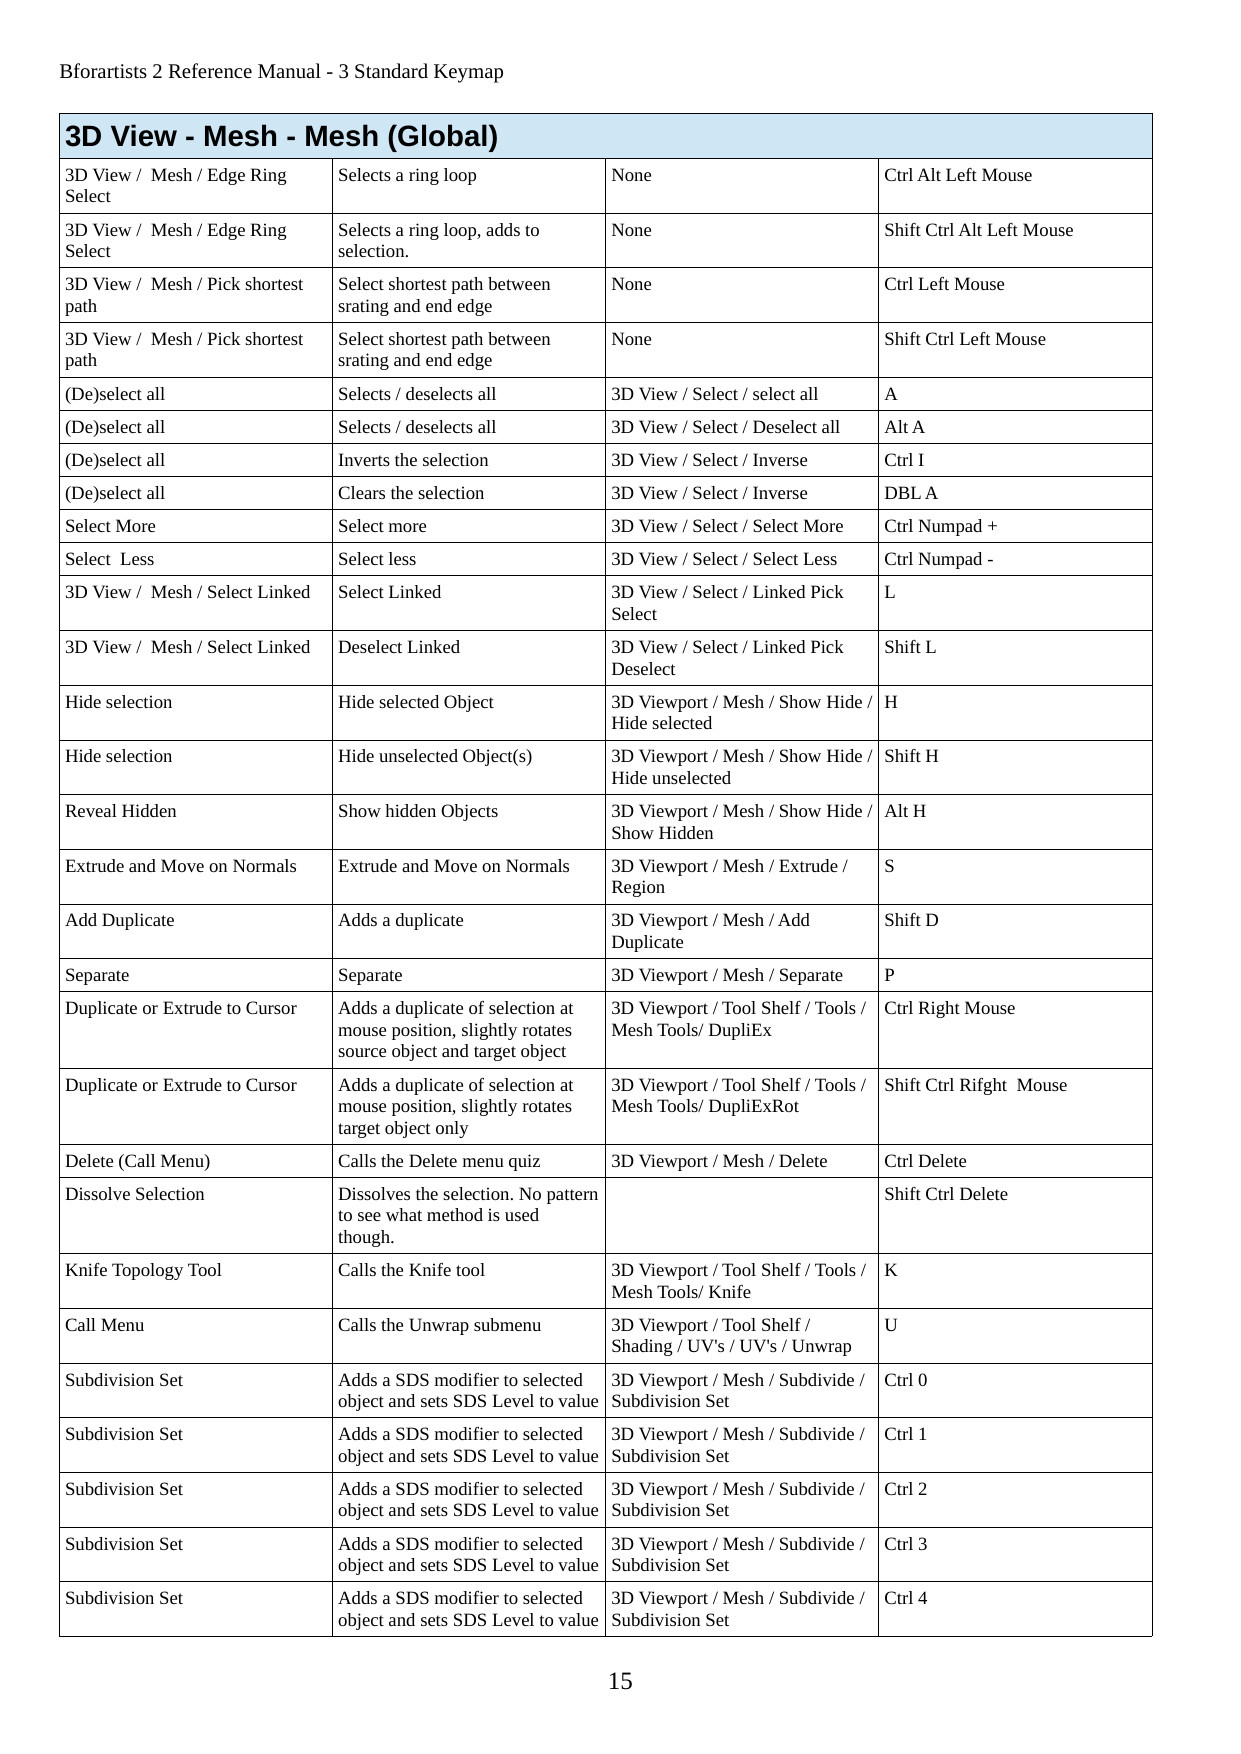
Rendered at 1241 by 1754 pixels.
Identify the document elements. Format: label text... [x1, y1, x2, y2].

table_cell Subdivision Set [60, 1473, 332, 1527]
table_cell 3D Viewport / Mesh / Show Hide / Show Hidden [606, 795, 878, 849]
table_cell Adds a duplicate of selection at mouse position, slightly rotates target object only [333, 1069, 605, 1144]
table_cell Hide unselected Object(s) [333, 741, 605, 794]
table_cell 3D View / Select / select all [606, 378, 878, 410]
table_cell Subdivision Set [60, 1418, 332, 1472]
table_cell Shift Ctrl Rifght Mouse [879, 1069, 1152, 1144]
table_header 3D View - Mesh - Mesh (Global) [60, 114, 1152, 158]
table_cell 3D Viewport / Mesh / Show Hide / Hide selected [606, 686, 878, 739]
table_cell Extrude and Move on Normals [60, 850, 332, 903]
table_cell U [879, 1309, 1152, 1363]
table_cell (De)select all [60, 477, 332, 509]
table_cell (De)select all [60, 444, 332, 476]
table_cell None [606, 214, 878, 267]
table_cell 3D Viewport / Mesh / Subdivide / Subdivision Set [606, 1582, 878, 1636]
table_cell 3D View / Mesh / Select Linked [60, 631, 332, 685]
table_cell 3D View / Mesh / Edge Ring Select [60, 159, 332, 213]
table_cell P [879, 959, 1152, 991]
table_cell Shift Ctrl Left Mouse [879, 323, 1152, 377]
table_cell Adds a duplicate of selection at mouse position, slightly rotates source object and target object [333, 992, 605, 1068]
table_cell Ctrl Numpad + [879, 510, 1152, 542]
table_cell Selects / deselects all [333, 411, 605, 443]
table_cell Ctrl Right Mouse [879, 992, 1152, 1068]
table_cell None [606, 159, 878, 213]
table_cell Calls the Delete menu quiz [333, 1145, 605, 1177]
table_cell Clears the selection [333, 477, 605, 509]
table_cell Subdivision Set [60, 1364, 332, 1417]
table_cell Delete (Call Menu) [60, 1145, 332, 1177]
table_cell Adds a SDS modifier to selected object and sets SDS Level to value [333, 1528, 605, 1581]
table_cell 3D View / Mesh / Select Linked [60, 576, 332, 630]
table_cell Select more [333, 510, 605, 542]
table_cell Ctrl 3 [879, 1528, 1152, 1581]
table_cell 3D View / Mesh / Pick shortest path [60, 268, 332, 322]
table_cell Hide selected Object [333, 686, 605, 739]
table_cell Separate [60, 959, 332, 991]
table_cell 3D View / Select / Linked Pick Select [606, 576, 878, 630]
table_cell Knife Topology Tool [60, 1254, 332, 1308]
table_cell A [879, 378, 1152, 410]
table_cell Ctrl 0 [879, 1364, 1152, 1417]
table_cell 3D View / Select / Inverse [606, 477, 878, 509]
table_cell 3D View / Select / Deselect all [606, 411, 878, 443]
table_cell Hide selection [60, 686, 332, 739]
table_cell (De)select all [60, 411, 332, 443]
table_cell Shift Ctrl Delete [879, 1178, 1152, 1253]
table_cell K [879, 1254, 1152, 1308]
table_cell Selects a ring loop, adds to selection. [333, 214, 605, 267]
table_cell L [879, 576, 1152, 630]
table_cell 3D Viewport / Mesh / Delete [606, 1145, 878, 1177]
table_cell 3D View / Mesh / Edge Ring Select [60, 214, 332, 267]
table_cell 3D View / Mesh / Pick shortest path [60, 323, 332, 377]
table_cell Subdivision Set [60, 1528, 332, 1581]
table_cell 3D Viewport / Mesh / Subdivide / Subdivision Set [606, 1528, 878, 1581]
table_cell (De)select all [60, 378, 332, 410]
table_cell Select less [333, 543, 605, 575]
table_cell Select More [60, 510, 332, 542]
table_cell Adds a SDS modifier to selected object and sets SDS Level to value [333, 1418, 605, 1472]
table_cell None [606, 323, 878, 377]
table_cell DBL A [879, 477, 1152, 509]
table_cell Ctrl Left Mouse [879, 268, 1152, 322]
table_cell Ctrl Numpad - [879, 543, 1152, 575]
table_cell Ctrl Alt Left Mouse [879, 159, 1152, 213]
table_cell Ctrl Delete [879, 1145, 1152, 1177]
table_cell Show hidden Objects [333, 795, 605, 849]
table_cell H [879, 686, 1152, 739]
table_cell Dissolves the selection. No pattern to see what method is used though. [333, 1178, 605, 1253]
table_cell Adds a SDS modifier to selected object and sets SDS Level to value [333, 1582, 605, 1636]
table_cell 3D Viewport / Mesh / Show Hide / Hide unselected [606, 741, 878, 794]
table_cell Alt A [879, 411, 1152, 443]
table_cell 3D Viewport / Mesh / Separate [606, 959, 878, 991]
table_cell [606, 1178, 878, 1253]
table_cell 3D View / Select / Select Less [606, 543, 878, 575]
table_cell Deselect Linked [333, 631, 605, 685]
table_cell Shift D [879, 905, 1152, 958]
table_cell 3D Viewport / Mesh / Subdivide / Subdivision Set [606, 1418, 878, 1472]
table_cell 3D Viewport / Mesh / Extrude / Region [606, 850, 878, 903]
table_cell Select Less [60, 543, 332, 575]
table_cell Inverts the selection [333, 444, 605, 476]
table_cell Selects / deselects all [333, 378, 605, 410]
table_cell Calls the Unwrap submenu [333, 1309, 605, 1363]
table_cell Selects a ring loop [333, 159, 605, 213]
table_cell Subdivision Set [60, 1582, 332, 1636]
table_cell Duplicate or Extrude to Cursor [60, 1069, 332, 1144]
table_cell None [606, 268, 878, 322]
table_cell Hide selection [60, 741, 332, 794]
table_cell Ctrl I [879, 444, 1152, 476]
table_cell Extrude and Move on Normals [333, 850, 605, 903]
table_cell 3D Viewport / Tool Shelf / Tools / Mesh Tools/ Knife [606, 1254, 878, 1308]
table_cell Ctrl 1 [879, 1418, 1152, 1472]
table_cell 3D Viewport / Mesh / Subdivide / Subdivision Set [606, 1473, 878, 1527]
table_cell Select shortest path between srating and end edge [333, 268, 605, 322]
table_cell 3D View / Select / Select More [606, 510, 878, 542]
table_cell 3D Viewport / Tool Shelf / Tools / Mesh Tools/ DupliEx [606, 992, 878, 1068]
table_cell 3D Viewport / Tool Shelf / Tools / Mesh Tools/ DupliExRot [606, 1069, 878, 1144]
table_cell S [879, 850, 1152, 903]
table_cell Shift H [879, 741, 1152, 794]
table_cell Dissolve Selection [60, 1178, 332, 1253]
table_cell Ctrl 2 [879, 1473, 1152, 1527]
table_cell 3D View / Select / Linked Pick Deselect [606, 631, 878, 685]
table_cell 3D Viewport / Tool Shelf / Shading / UV's / UV's / Unwrap [606, 1309, 878, 1363]
table_cell Duplicate or Extrude to Cursor [60, 992, 332, 1068]
table_cell Adds a SDS modifier to selected object and sets SDS Level to value [333, 1473, 605, 1527]
table_cell Alt H [879, 795, 1152, 849]
table_cell Select Linked [333, 576, 605, 630]
table_cell Call Menu [60, 1309, 332, 1363]
table_cell Calls the Knife tool [333, 1254, 605, 1308]
table_cell Add Duplicate [60, 905, 332, 958]
table_cell Shift L [879, 631, 1152, 685]
table_cell 3D Viewport / Mesh / Subdivide / Subdivision Set [606, 1364, 878, 1417]
table_cell 3D View / Select / Inverse [606, 444, 878, 476]
table_cell Reveal Hidden [60, 795, 332, 849]
table_cell Ctrl 4 [879, 1582, 1152, 1636]
table_cell Shift Ctrl Alt Left Mouse [879, 214, 1152, 267]
table_cell Adds a SDS modifier to selected object and sets SDS Level to value [333, 1364, 605, 1417]
table_cell Adds a duplicate [333, 905, 605, 958]
table_cell 3D Viewport / Mesh / Add Duplicate [606, 905, 878, 958]
table_cell Select shortest path between srating and end edge [333, 323, 605, 377]
table_cell Separate [333, 959, 605, 991]
